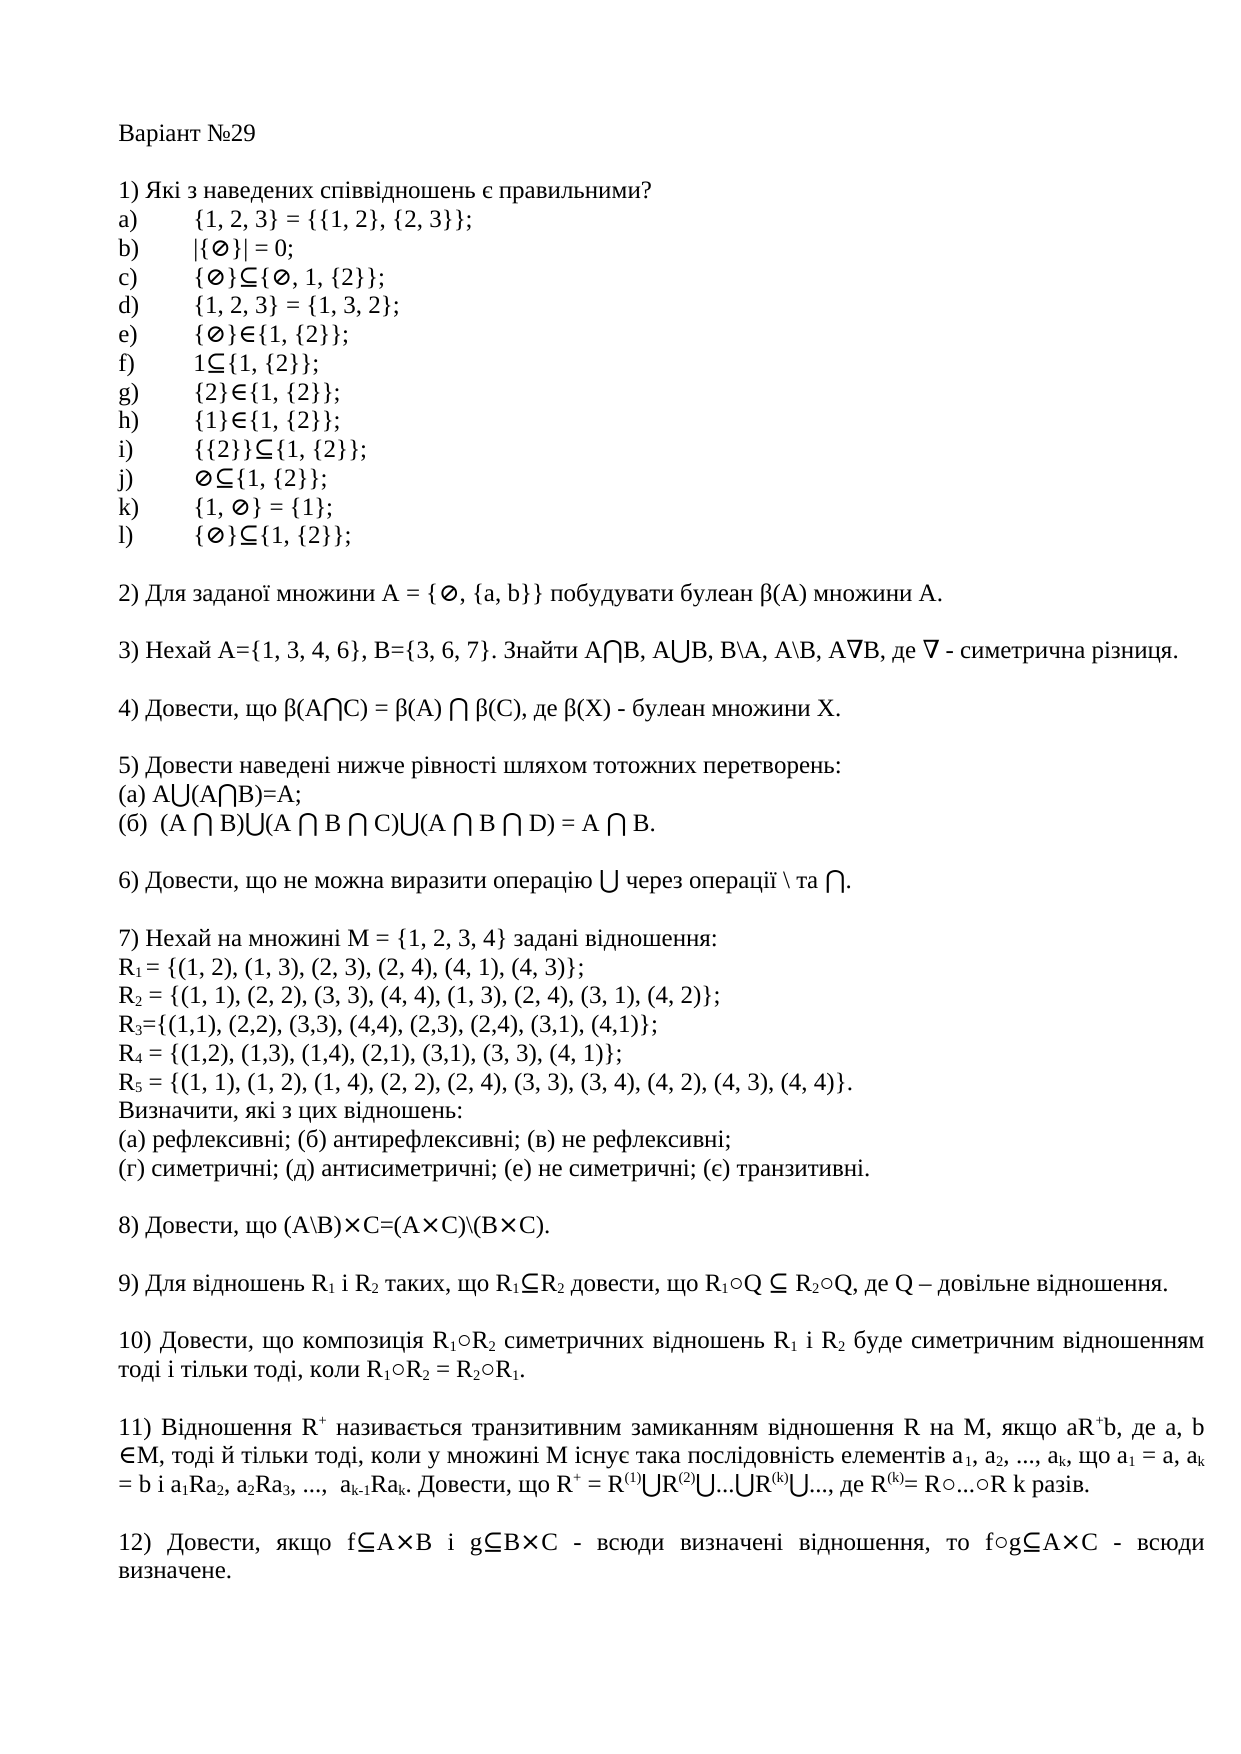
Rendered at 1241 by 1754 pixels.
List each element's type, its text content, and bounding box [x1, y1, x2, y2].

text R5 = {(1, 1), (1, 2), (1, 4), (2, 2), (2, 4), (3, 3), (3, 4), (4, 2), (4, 3), (4, 4)}. [118, 1067, 1205, 1096]
text 2) Для заданої множини A = {⊘, {a, b}} побудувати булеан β(A) множини A. [118, 578, 1205, 607]
list {1, ⊘} = {1}; [118, 492, 1205, 521]
text R1 = {(1, 2), (1, 3), (2, 3), (2, 4), (4, 1), (4, 3)}; [118, 952, 1205, 981]
list {2}∈{1, {2}}; [118, 377, 1205, 406]
list {1}∈{1, {2}}; [118, 406, 1205, 434]
text Варіант №29 [118, 118, 1205, 147]
text (г) симетричні; (д) антисиметричні; (е) не симетричні; (є) транзитивні. [118, 1153, 1205, 1182]
text 10) Довести, що композиція R1○R2 симетричних відношень R1 і R2 буде симетричним відношенням тоді і тільки тоді, коли R1○R2 = R2○R1. [118, 1326, 1205, 1383]
text 12) Довести, якщо f⊆А⨯В і g⊆B⨯C - всюди визначені відношення, то f○g⊆А⨯C - всюди визначене. [118, 1527, 1205, 1584]
list |{⊘}| = 0; [118, 233, 1205, 262]
text 11) Відношення R+ називається транзитивним замиканням відношення R на М, якщо aR+b, де а, b ∈М, тоді й тільки тоді, коли у множині М існує така послідовність елементів а1, а2, ..., аk, що а1 = а, аk = b і а1Rа2, а2Rа3, ..., аk-1Rаk. Довести, що R+ = R(1)⋃R(2)⋃...⋃R(k)⋃..., де R(k)= R○...○R k разів. [118, 1412, 1205, 1498]
list ⊘⊆{1, {2}}; [118, 463, 1205, 492]
text 5) Довести наведені нижче рівності шляхом тотожних перетворень: [118, 751, 1205, 779]
text (а) рефлексивні; (б) антирефлексивні; (в) не рефлексивні; [118, 1124, 1205, 1153]
list {⊘}⊆{1, {2}}; [118, 521, 1205, 549]
text 7) Нехай на множині М = {1, 2, 3, 4} задані відношення: [118, 923, 1205, 952]
list {1, 2, 3} = {1, 3, 2}; [118, 291, 1205, 319]
text 8) Довести, що (A\B)⨯С=(A⨯С)\(B⨯С). [118, 1211, 1205, 1239]
list {⊘}∈{1, {2}}; [118, 319, 1205, 348]
text 4) Довести, що β(A⋂C) = β(A) ⋂ β(C), де β(X) - булеан множини X. [118, 693, 1205, 722]
text R3={(1,1), (2,2), (3,3), (4,4), (2,3), (2,4), (3,1), (4,1)}; [118, 1009, 1205, 1038]
text (б) (A ⋂ B)⋃(А ⋂ В ⋂ C)⋃(A ⋂ B ⋂ D) = A ⋂ B. [118, 808, 1205, 837]
text (а) A⋃(А⋂В)=А; [118, 779, 1205, 808]
list {⊘}⊆{⊘, 1, {2}}; [118, 262, 1205, 291]
list 1⊆{1, {2}}; [118, 348, 1205, 377]
list {{2}}⊆{1, {2}}; [118, 434, 1205, 463]
text R2 = {(1, 1), (2, 2), (3, 3), (4, 4), (1, 3), (2, 4), (3, 1), (4, 2)}; [118, 981, 1205, 1009]
text Визначити, які з цих відношень: [118, 1096, 1205, 1124]
text 3) Нехай A={1, 3, 4, 6}, B={3, 6, 7}. Знайти A⋂B, A⋃B, В\А, A\B, A∇B, де ∇ - симетрична різниця. [118, 636, 1205, 664]
text 9) Для відношень R1 і R2 таких, що R1⊆R2 довести, що R1○Q ⊆ R2○Q, де Q – довільне відношення. [118, 1268, 1205, 1297]
list {1, 2, 3} = {{1, 2}, {2, 3}}; [118, 204, 1205, 233]
text 1) Які з наведених співвідношень є правильними? [118, 176, 1205, 204]
text R4 = {(1,2), (1,3), (1,4), (2,1), (3,1), (3, 3), (4, 1)}; [118, 1038, 1205, 1067]
text 6) Довести, що не можна виразити операцію ⋃ через операції \ та ⋂. [118, 866, 1205, 894]
